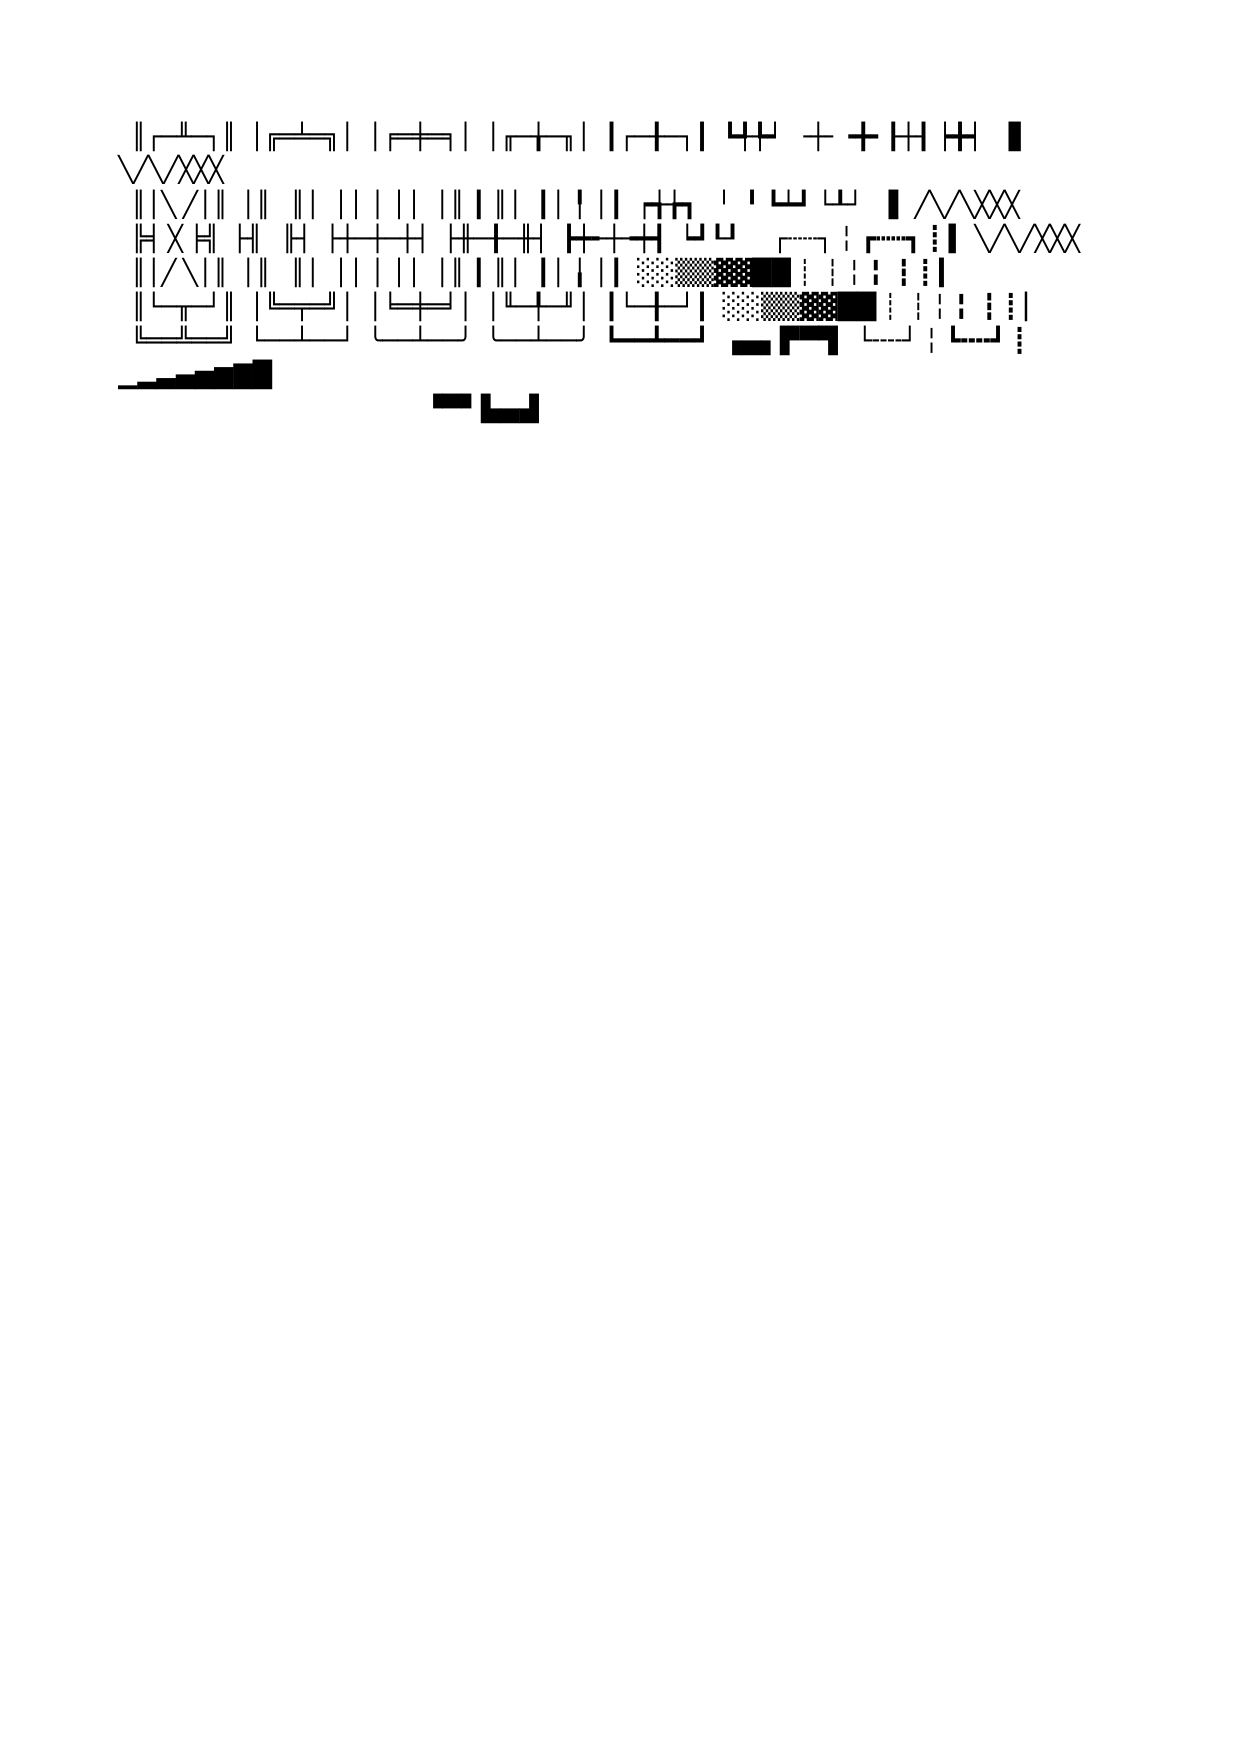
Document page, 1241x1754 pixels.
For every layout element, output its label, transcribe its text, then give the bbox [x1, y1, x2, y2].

text ║│╱ ╲│║ │║ ║│ ││ │ ││ │║ ┃ ║│ ┃│ ╽ │┃ ░░▒▒▓▓██ ┊ ┆ ╎ ╏ ┇ ┋ ▎ [118, 254, 1122, 288]
text ║┌─╨─┐║ │╔═╧═╗│ │╒═╪═╕│ │╓─╁─╖│ ┃┌─╂─┐┃ ┗╃╄┙ ╶┼╴╺╋╸┠┼┨ ┝╋┥ ▋ ╲╱╲╱╳╳╳ [118, 118, 1122, 186]
text ▝▀▘▙▄▟ [118, 391, 1122, 425]
text ╠╡ ╳ ╞╣ ├╢ ╟┤ ├┼─┼─┼┤ ├╫─╂─╫┤ ┣┿╾┼╼┿┫ ┕┛┖┚ ┌┄┄┐ ╎ ┏┅┅┓ ┋ ▍ ╲╱╲╱╳╳╳ [118, 220, 1122, 254]
text ║└─╥─┘║ │╚═╤═╝│ │╘═╪═╛│ │╙─╀─╜│ ┃└─╂─┘┃ ░░▒▒▓▓██ ┊ ┆ ╎ ╏ ┇ ┋ ▏ [118, 288, 1122, 322]
text ║│╲ ╱│║ │║ ║│ ││ │ ││ │║ ┃ ║│ ┃│ ╿ │┃ ┍╅╆┓ ╵ ╹ ┗┷┛ └┸┘ ▌ ╱╲╱╲╳╳╳ [118, 186, 1122, 220]
text ╚══╩══╝ └──┴──┘ ╰──┴──╯ ╰──┴──╯ ┗━━┻━━┛ ▗▄▖▛▀▜ └╌╌┘ ╎ ┗╍╍┛ ┋ ▁▂▃▄▅▆▇█ [118, 322, 1122, 391]
